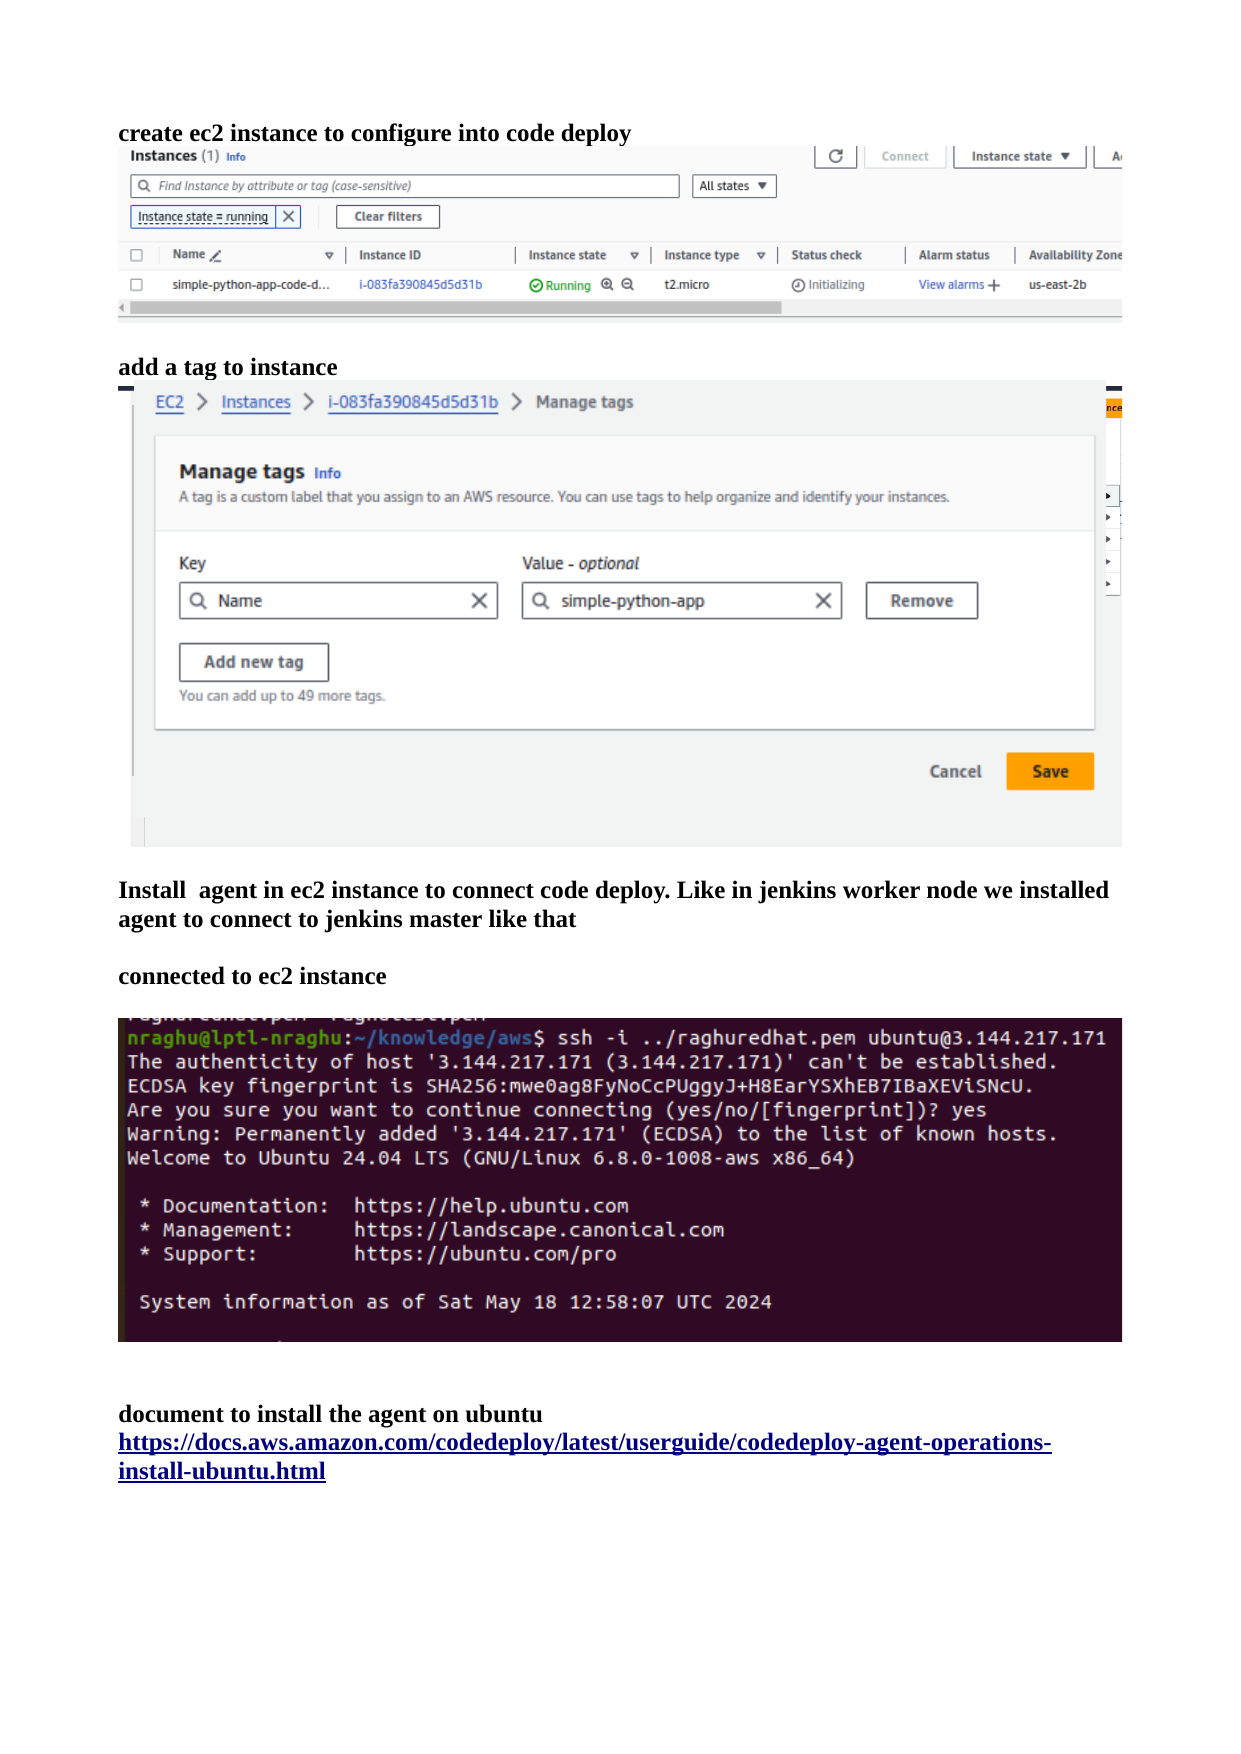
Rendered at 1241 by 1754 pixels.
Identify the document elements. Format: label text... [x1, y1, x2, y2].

picture [118, 380, 1123, 847]
text connected to ec2 instance [118, 961, 1122, 990]
picture [118, 146, 1123, 323]
text add a tag to instance [118, 352, 1122, 381]
picture [118, 1018, 1123, 1342]
text create ec2 instance to configure into code deploy [118, 118, 1122, 146]
text https://docs.aws.amazon.com/codedeploy/latest/userguide/codedeploy-agent-operations-install-ubuntu.html [118, 1427, 1122, 1485]
text Install agent in ec2 instance to connect code deploy. Like in jenkins worker node we installed agent to connect to jenkins master like that [118, 875, 1122, 933]
text document to install the agent on ubuntu [118, 1399, 1122, 1427]
